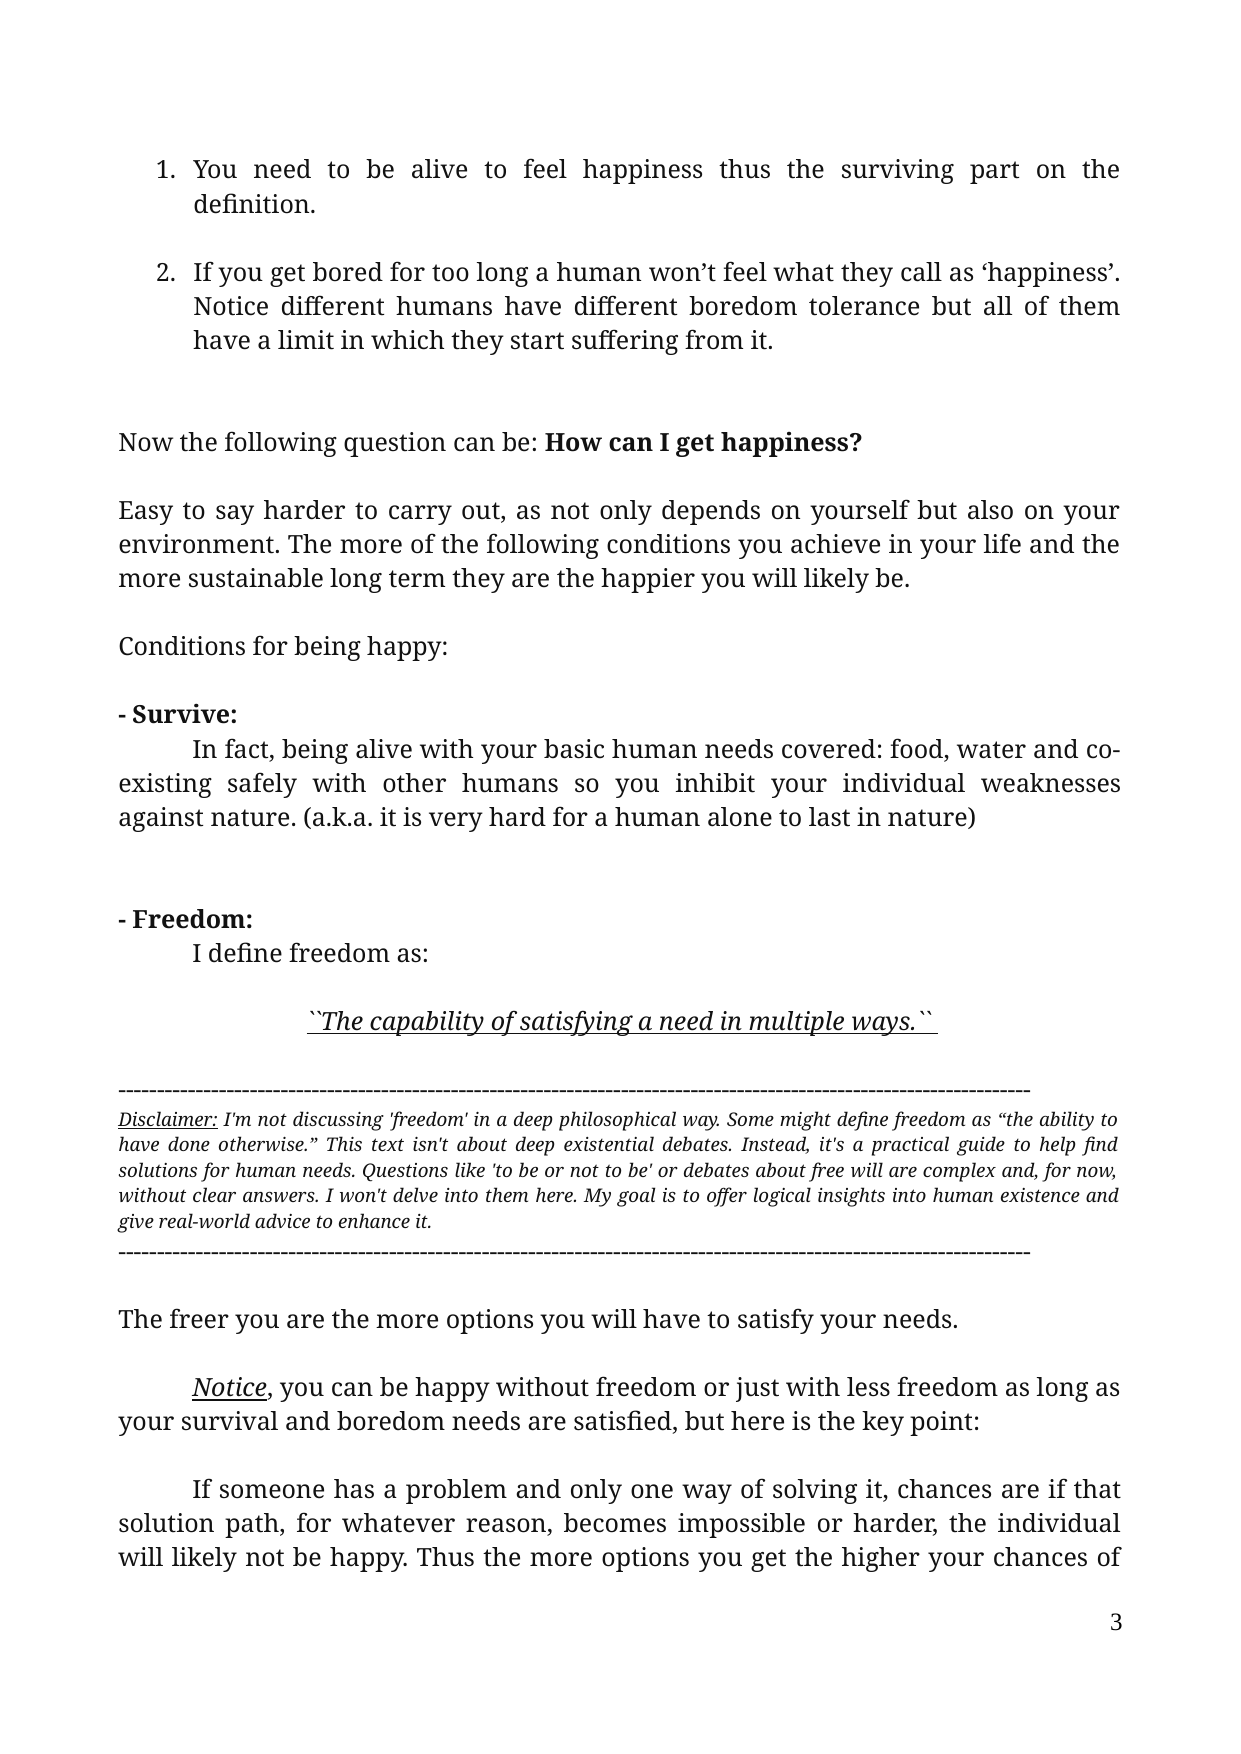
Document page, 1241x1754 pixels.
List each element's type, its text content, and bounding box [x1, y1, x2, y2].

text In fact, being alive with your basic human needs covered: food, water and co-existing safely with other humans so you inhibit your individual weaknesses against nature. (a.k.a. it is very hard for a human alone to last in nature) [118, 731, 1122, 833]
text ---------------------------------------------------------------------------------------------------------------------- [118, 1233, 1122, 1268]
text Easy to say harder to carry out, as not only depends on yourself but also on your environment. The more of the following conditions you achieve in your life and the more sustainable long term they are the happier you will likely be. [118, 493, 1122, 595]
list You need to be alive to feel happiness thus the surviving part on the definition. [156, 152, 1122, 220]
text Notice, you can be happy without freedom or just with less freedom as long as your survival and boredom needs are satisfied, but here is the key point: [118, 1370, 1122, 1438]
text ---------------------------------------------------------------------------------------------------------------------- [118, 1072, 1122, 1106]
text Now the following question can be: How can I get happiness? [118, 425, 1122, 459]
text - Survive: [118, 697, 1122, 731]
text - Freedom: [118, 902, 1122, 936]
text Disclaimer: I'm not discussing 'freedom' in a deep philosophical way. Some might define freedom as “the ability to have done otherwise.” This text isn't about deep existential debates. Instead, it's a practical guide to help find solutions for human needs. Questions like 'to be or not to be' or debates about free will are complex and, for now, without clear answers. I won't delve into them here. My goal is to offer logical insights into human existence and give real-world advice to enhance it. [118, 1106, 1122, 1233]
text I define freedom as: [118, 936, 1122, 970]
text Conditions for being happy: [118, 629, 1122, 663]
text If someone has a problem and only one way of solving it, chances are if that solution path, for whatever reason, becomes impossible or harder, the individual will likely not be happy. Thus the more options you get the higher your chances of [118, 1472, 1122, 1574]
list If you get bored for too long a human won’t feel what they call as ‘happiness’. Notice different humans have different boredom tolerance but all of them have a limit in which they start suffering from it. [156, 254, 1122, 357]
text ``The capability of satisfying a need in multiple ways.`` [118, 1004, 1122, 1038]
text The freer you are the more options you will have to satisfy your needs. [118, 1302, 1122, 1336]
